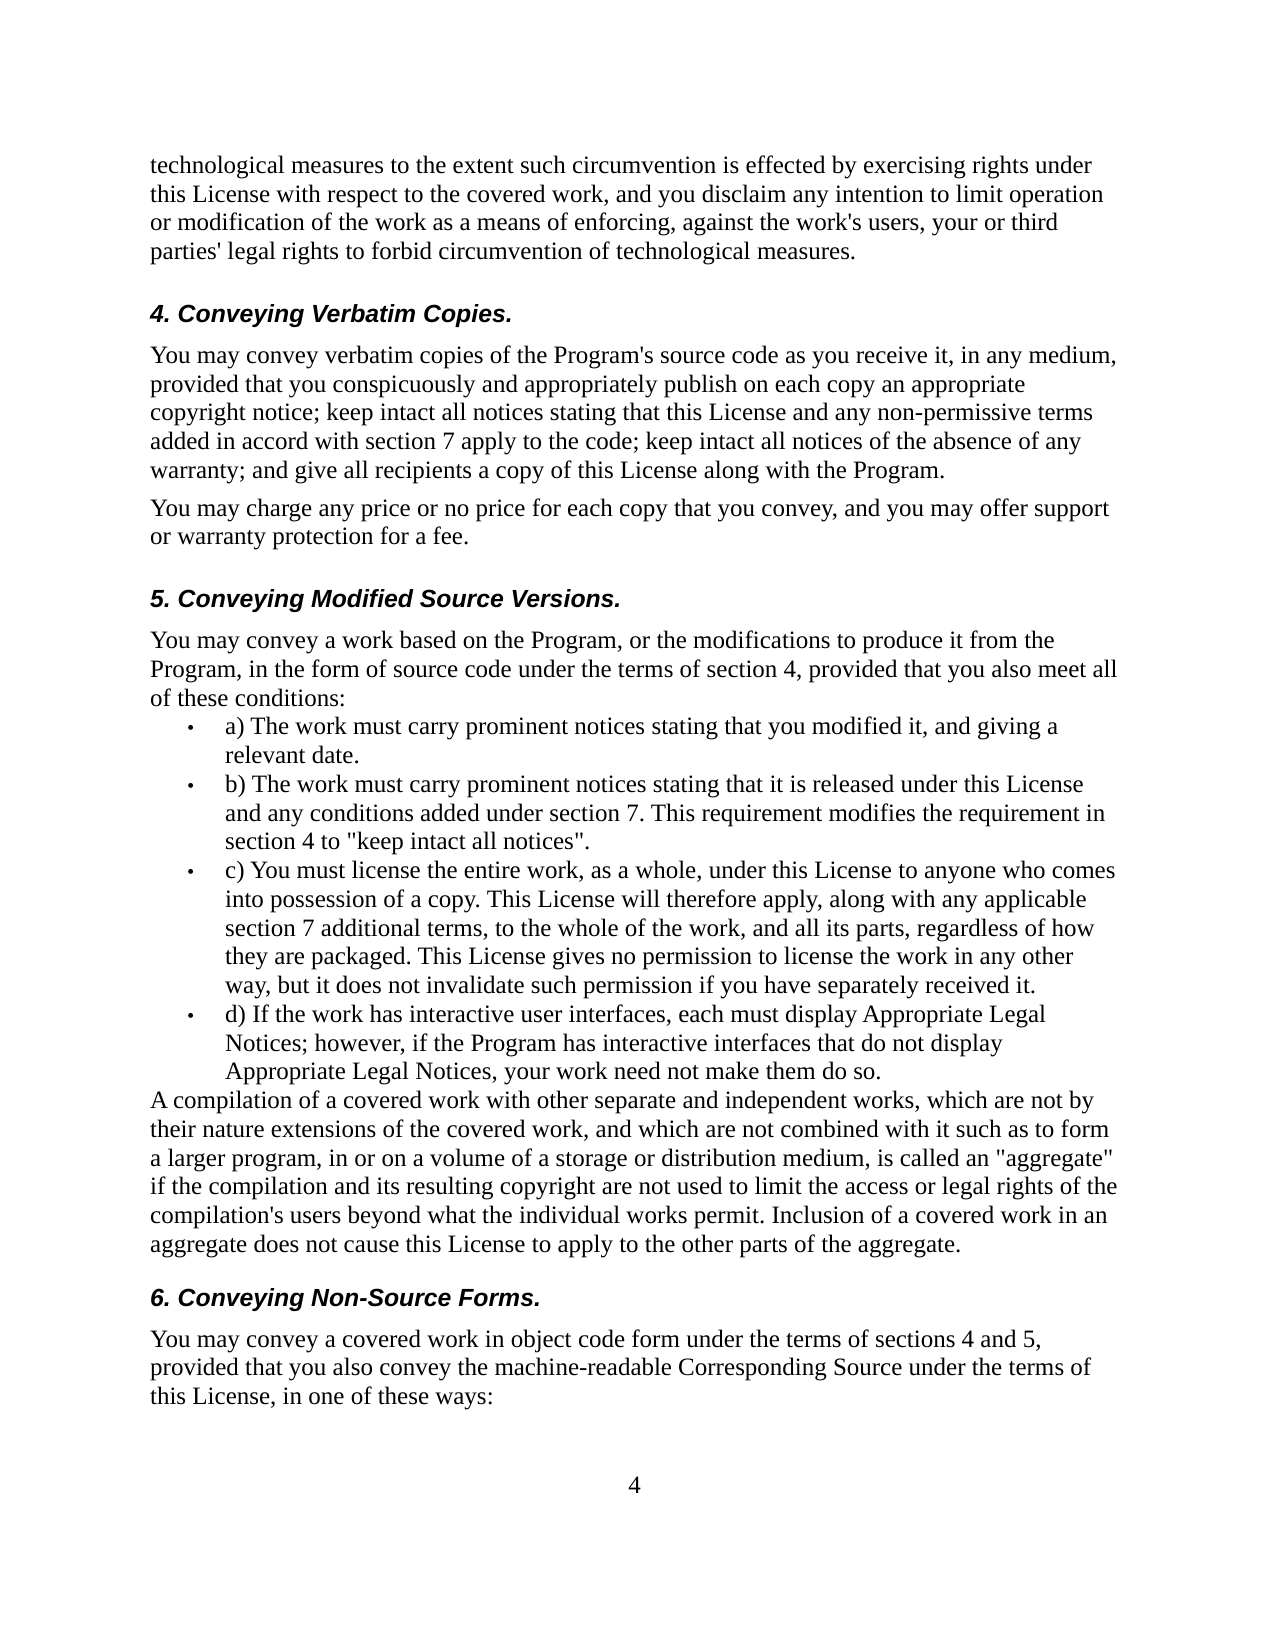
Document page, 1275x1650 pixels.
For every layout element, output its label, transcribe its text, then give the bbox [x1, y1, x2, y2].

text You may convey a covered work in object code form under the terms of sections 4 and 5, provided that you also convey the machine-readable Corresponding Source under the terms of this License, in one of these ways: [150, 1324, 1125, 1410]
text You may charge any price or no price for each copy that you convey, and you may offer support or warranty protection for a fee. [150, 493, 1125, 550]
list b) The work must carry prominent notices stating that it is released under this License and any conditions added under section 7. This requirement modifies the requirement in section 4 to "keep intact all notices". [187, 769, 1125, 855]
list c) You must license the entire work, as a whole, under this License to anyone who comes into possession of a copy. This License will therefore apply, along with any applicable section 7 additional terms, to the whole of the work, and all its parts, regardless of how they are packaged. This License gives no permission to license the work in any other way, but it does not invalidate such permission if you have separately received it. [187, 855, 1125, 999]
text You may convey verbatim copies of the Program's source code as you receive it, in any medium, provided that you conspicuously and appropriately publish on each copy an appropriate copyright notice; keep intact all notices stating that this License and any non-permissive terms added in accord with section 7 apply to the code; keep intact all notices of the absence of any warranty; and give all recipients a copy of this License along with the Program. [150, 340, 1125, 484]
text A compilation of a covered work with other separate and independent works, which are not by their nature extensions of the covered work, and which are not combined with it such as to form a larger program, in or on a volume of a storage or distribution medium, is called an "aggregate" if the compilation and its resulting copyright are not used to limit the access or legal rights of the compilation's users beyond what the individual works permit. Inclusion of a covered work in an aggregate does not cause this License to apply to the other parts of the aggregate. [150, 1085, 1125, 1258]
subtitle 4. Conveying Verbatim Copies. [150, 299, 1125, 327]
subtitle 6. Conveying Non-Source Forms. [150, 1283, 1125, 1311]
text You may convey a work based on the Program, or the modifications to produce it from the Program, in the form of source code under the terms of section 4, provided that you also meet all of these conditions: [150, 625, 1125, 711]
text technological measures to the extent such circumvention is effected by exercising rights under this License with respect to the covered work, and you disclaim any intention to limit operation or modification of the work as a means of enforcing, against the work's users, your or third parties' legal rights to forbid circumvention of technological measures. [150, 150, 1125, 265]
subtitle 5. Conveying Modified Source Versions. [150, 584, 1125, 613]
list a) The work must carry prominent notices stating that you modified it, and giving a relevant date. [187, 711, 1125, 769]
list d) If the work has interactive user interfaces, each must display Appropriate Legal Notices; however, if the Program has interactive interfaces that do not display Appropriate Legal Notices, your work need not make them do so. [187, 999, 1125, 1085]
